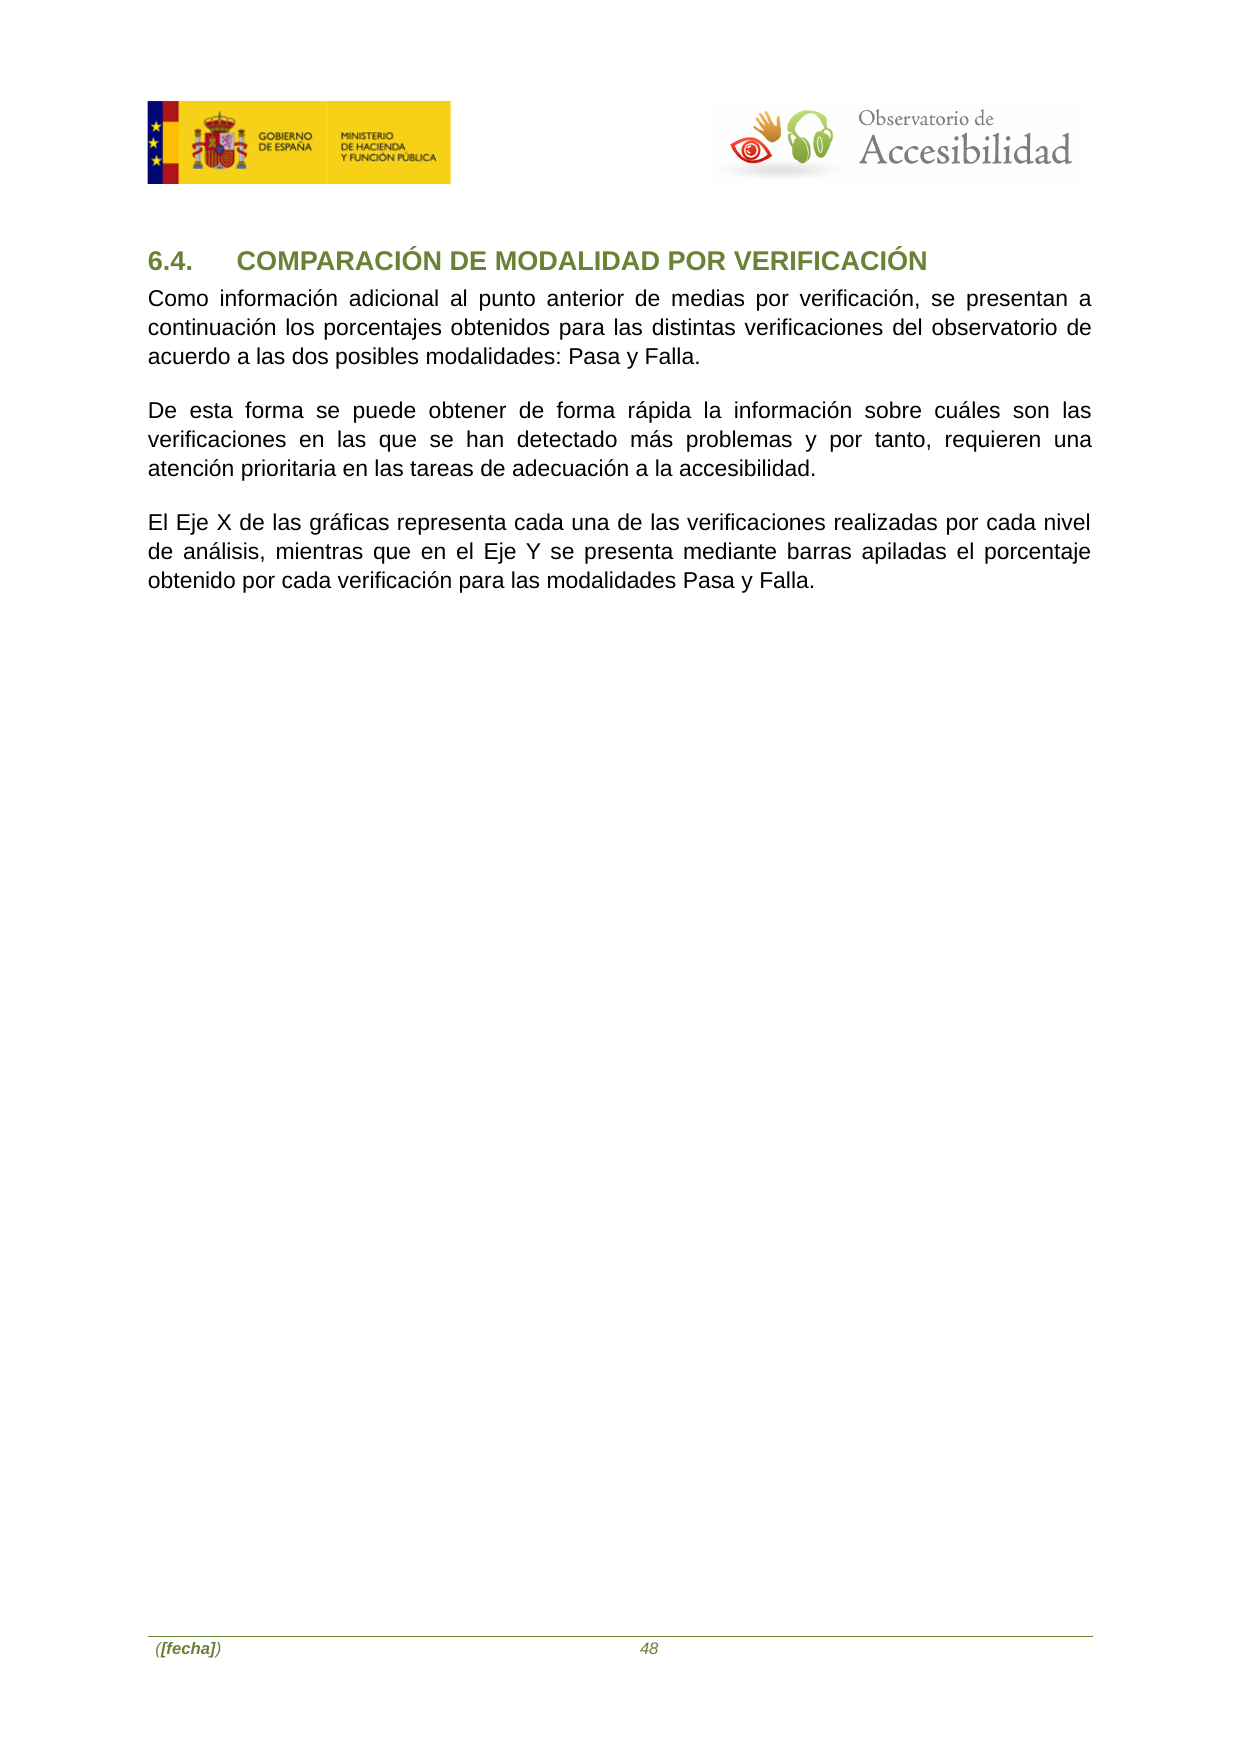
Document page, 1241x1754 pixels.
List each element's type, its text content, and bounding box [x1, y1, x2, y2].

picture [147, 101, 451, 184]
text Como información adicional al punto anterior de medias por verificación, se presentan a continuación los porcentajes obtenidos para las distintas verificaciones del observatorio de acuerdo a las dos posibles modalidades: Pasa y Falla. [148, 285, 1092, 369]
subtitle Comparación de Modalidad por Verificación [148, 245, 1092, 276]
text De esta forma se puede obtener de forma rápida la información sobre cuáles son las verificaciones en las que se han detectado más problemas y por tanto, requieren una atención prioritaria en las tareas de adecuación a la accesibilidad. [148, 397, 1092, 481]
picture [710, 101, 1086, 184]
text El Eje X de las gráficas representa cada una de las verificaciones realizadas por cada nivel de análisis, mientras que en el Eje Y se presenta mediante barras apiladas el porcentaje obtenido por cada verificación para las modalidades Pasa y Falla. [148, 509, 1092, 593]
